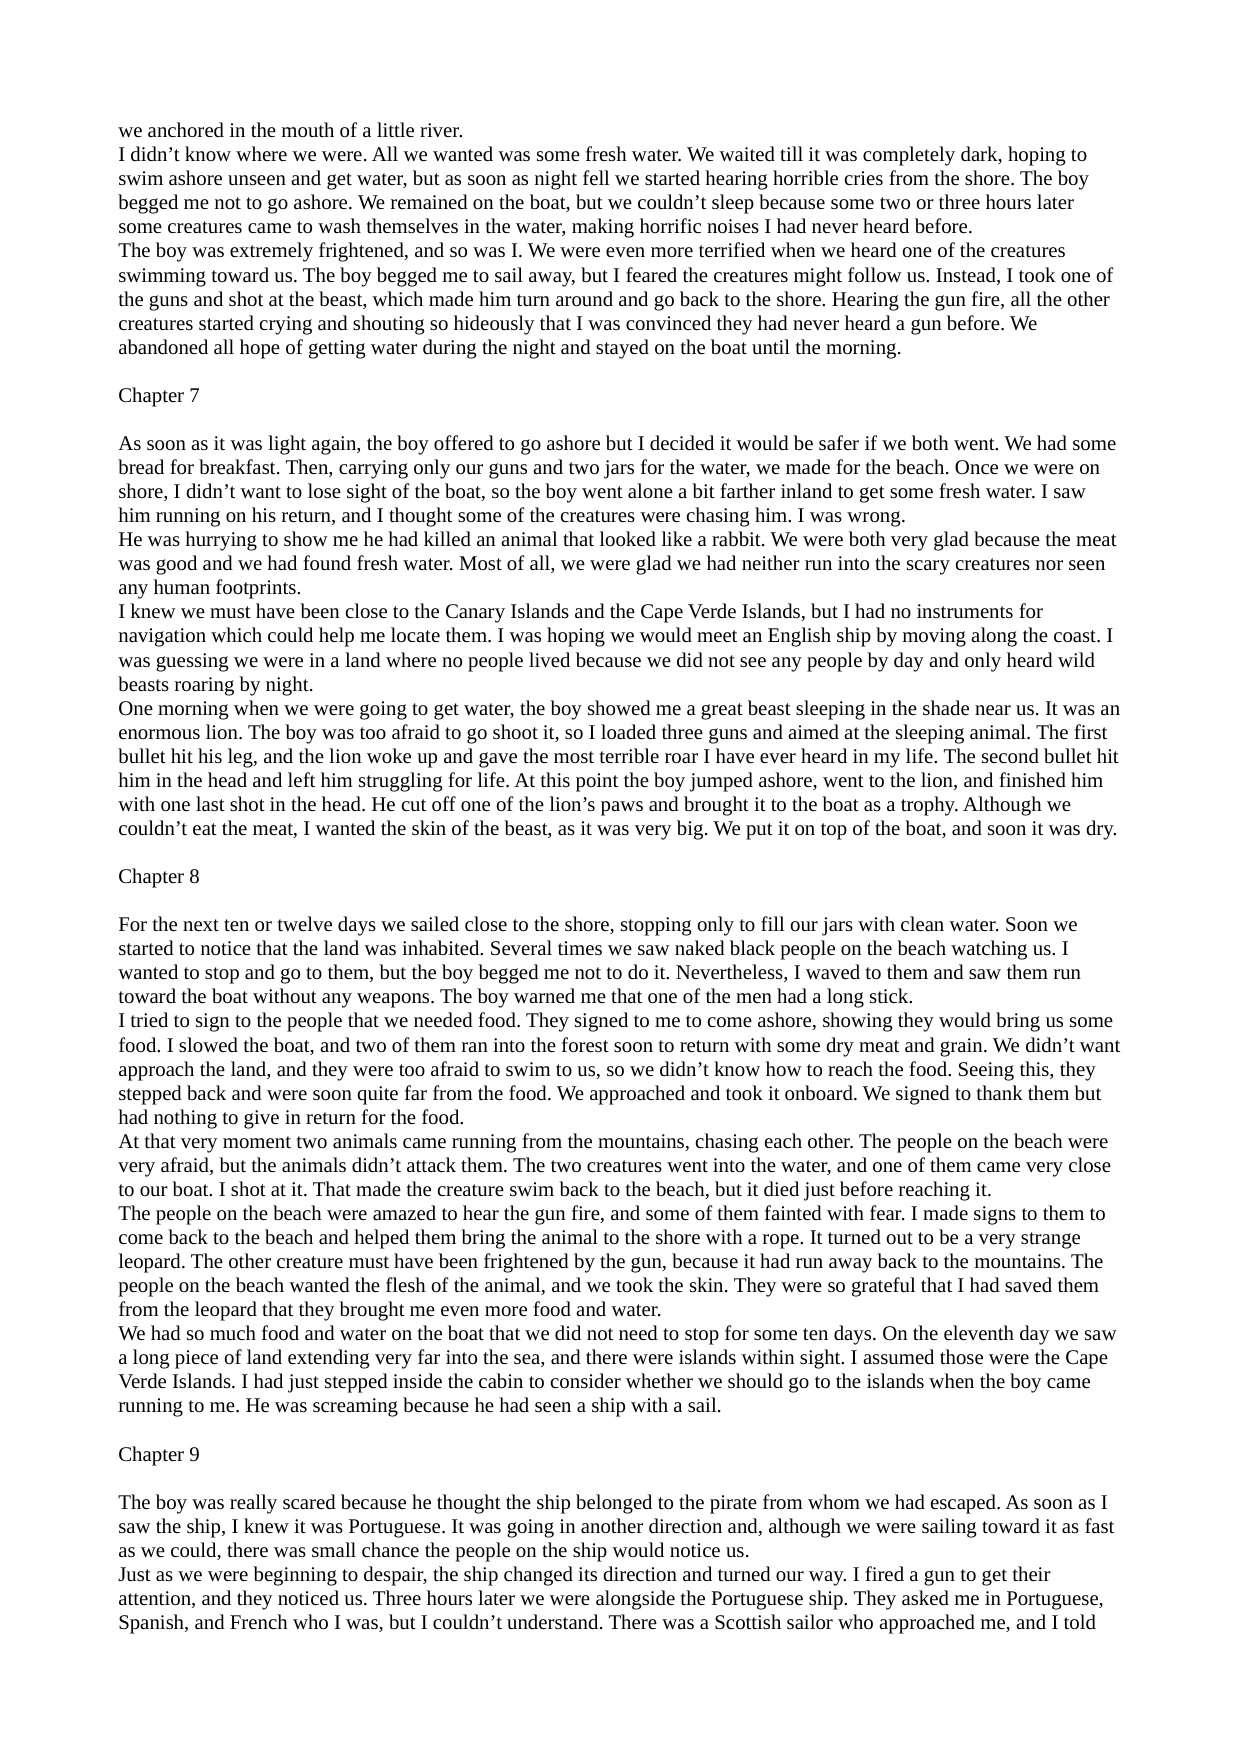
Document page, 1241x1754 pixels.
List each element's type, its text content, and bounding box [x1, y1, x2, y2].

text At that very moment two animals came running from the mountains, chasing each other. The people on the beach were very afraid, but the animals didn’t attack them. The two creatures went into the water, and one of them came very close to our boat. I shot at it. That made the creature swim back to the beach, but it died just before reaching it. [118, 1129, 1122, 1201]
text Chapter 9 [118, 1442, 1122, 1466]
text I knew we must have been close to the Canary Islands and the Cape Verde Islands, but I had no instruments for navigation which could help me locate them. I was hoping we would meet an English ship by moving along the coast. I was guessing we were in a land where no people lived because we did not see any people by day and only heard wild beasts roaring by night. [118, 599, 1122, 696]
text We had so much food and water on the boat that we did not need to stop for some ten days. On the eleventh day we saw a long piece of land extending very far into the sea, and there were islands within sight. I assumed those were the Cape Verde Islands. I had just stepped inside the cabin to consider whether we should go to the islands when the boy came running to me. He was screaming because he had seen a ship with a sail. [118, 1321, 1122, 1417]
text He was hurrying to show me he had killed an animal that looked like a rabbit. We were both very glad because the meat was good and we had found fresh water. Most of all, we were glad we had neither run into the scary creatures nor seen any human footprints. [118, 527, 1122, 599]
text we anchored in the mouth of a little river. [118, 118, 1122, 142]
text Just as we were beginning to despair, the ship changed its direction and turned our way. I fired a gun to get their attention, and they noticed us. Three hours later we were alongside the Portuguese ship. They asked me in Portuguese, Spanish, and French who I was, but I couldn’t understand. There was a Scottish sailor who approached me, and I told [118, 1562, 1122, 1634]
text For the next ten or twelve days we sailed close to the shore, stopping only to fill our jars with clean water. Soon we started to notice that the land was inhabited. Several times we saw naked black people on the beach watching us. I wanted to stop and go to them, but the boy begged me not to do it. Nevertheless, I waved to them and saw them run toward the boat without any weapons. The boy warned me that one of the men had a long stick. [118, 912, 1122, 1008]
text Chapter 8 [118, 864, 1122, 888]
text The boy was extremely frightened, and so was I. We were even more terrified when we heard one of the creatures swimming toward us. The boy begged me to sail away, but I feared the creatures might follow us. Instead, I took one of the guns and shot at the beast, which made him turn around and go back to the shore. Hearing the gun fire, all the other creatures started crying and shouting so hideously that I was convinced they had never heard a gun before. We abandoned all hope of getting water during the night and stayed on the boat until the morning. [118, 238, 1122, 359]
text As soon as it was light again, the boy offered to go ashore but I decided it would be safer if we both went. We had some bread for breakfast. Then, carrying only our guns and two jars for the water, we made for the beach. Once we were on shore, I didn’t want to lose sight of the boat, so the boy went alone a bit farther inland to get some fresh water. I saw him running on his return, and I thought some of the creatures were chasing him. I was wrong. [118, 431, 1122, 527]
text The boy was really scared because he thought the ship belonged to the pirate from whom we had escaped. As soon as I saw the ship, I knew it was Portuguese. It was going in another direction and, although we were sailing toward it as fast as we could, there was small chance the people on the ship would notice us. [118, 1490, 1122, 1562]
text One morning when we were going to get water, the boy showed me a great beast sleeping in the shade near us. It was an enormous lion. The boy was too afraid to go shoot it, so I loaded three guns and aimed at the sleeping animal. The first bullet hit his leg, and the lion woke up and gave the most terrible roar I have ever heard in my life. The second bullet hit him in the head and left him struggling for life. At this point the boy jumped ashore, went to the lion, and finished him with one last shot in the head. He cut off one of the lion’s paws and brought it to the boat as a trophy. Although we couldn’t eat the meat, I wanted the skin of the beast, as it was very big. We put it on top of the boat, and soon it was dry. [118, 696, 1122, 840]
text I didn’t know where we were. All we wanted was some fresh water. We waited till it was completely dark, hoping to swim ashore unseen and get water, but as soon as night fell we started hearing horrible cries from the shore. The boy begged me not to go ashore. We remained on the boat, but we couldn’t sleep because some two or three hours later some creatures came to wash themselves in the water, making horrific noises I had never heard before. [118, 142, 1122, 238]
text The people on the beach were amazed to hear the gun fire, and some of them fainted with fear. I made signs to them to come back to the beach and helped them bring the animal to the shore with a rope. It turned out to be a very strange leopard. The other creature must have been frightened by the gun, because it had run away back to the mountains. The people on the beach wanted the flesh of the animal, and we took the skin. They were so grateful that I had saved them from the leopard that they brought me even more food and water. [118, 1201, 1122, 1321]
text Chapter 7 [118, 383, 1122, 407]
text I tried to sign to the people that we needed food. They signed to me to come ashore, showing they would bring us some food. I slowed the boat, and two of them ran into the forest soon to return with some dry meat and grain. We didn’t want approach the land, and they were too afraid to swim to us, so we didn’t know how to reach the food. Seeing this, they stepped back and were soon quite far from the food. We approached and took it onboard. We signed to thank them but had nothing to give in return for the food. [118, 1008, 1122, 1129]
